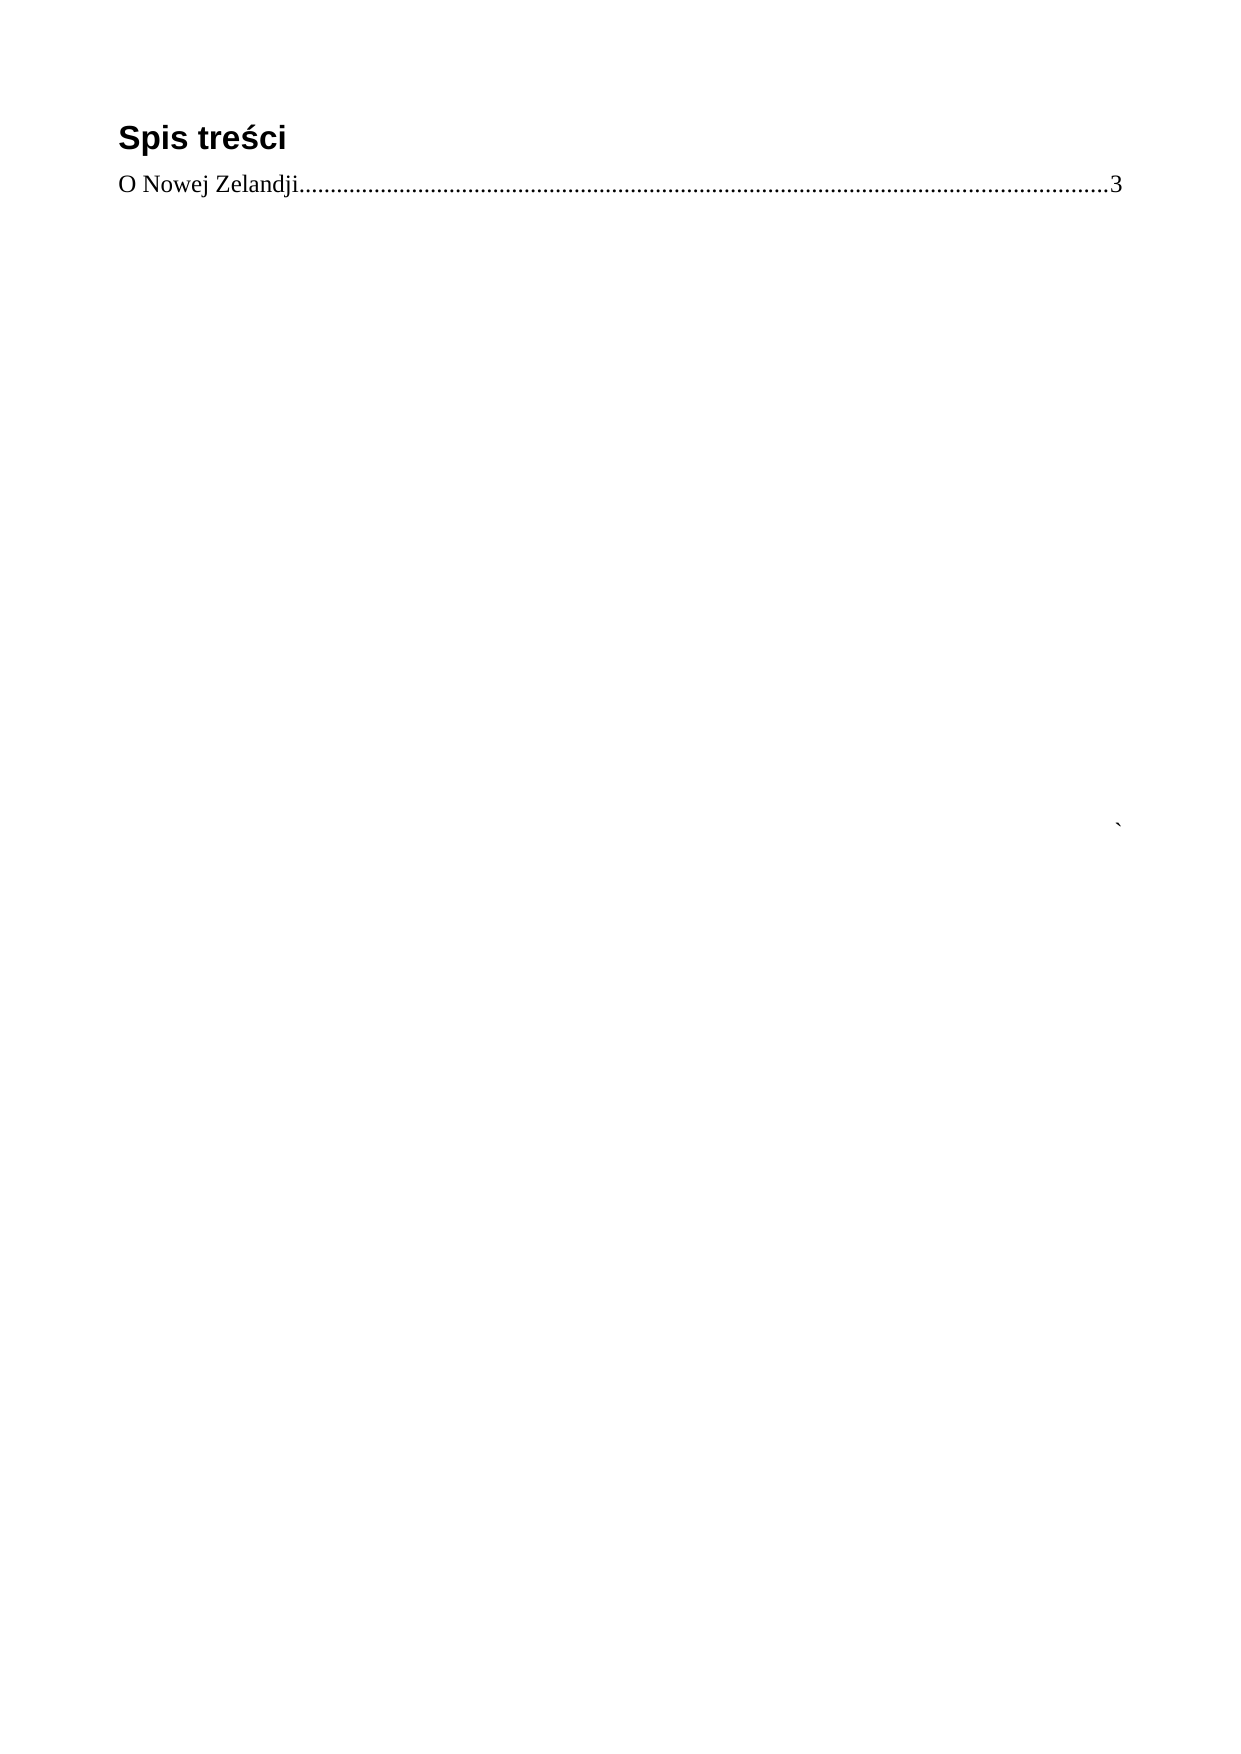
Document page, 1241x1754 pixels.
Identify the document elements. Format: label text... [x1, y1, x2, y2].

text ` [118, 817, 1122, 845]
text O Nowej Zelandji 3 [118, 169, 1122, 198]
subtitle Spis treści [118, 118, 1122, 157]
